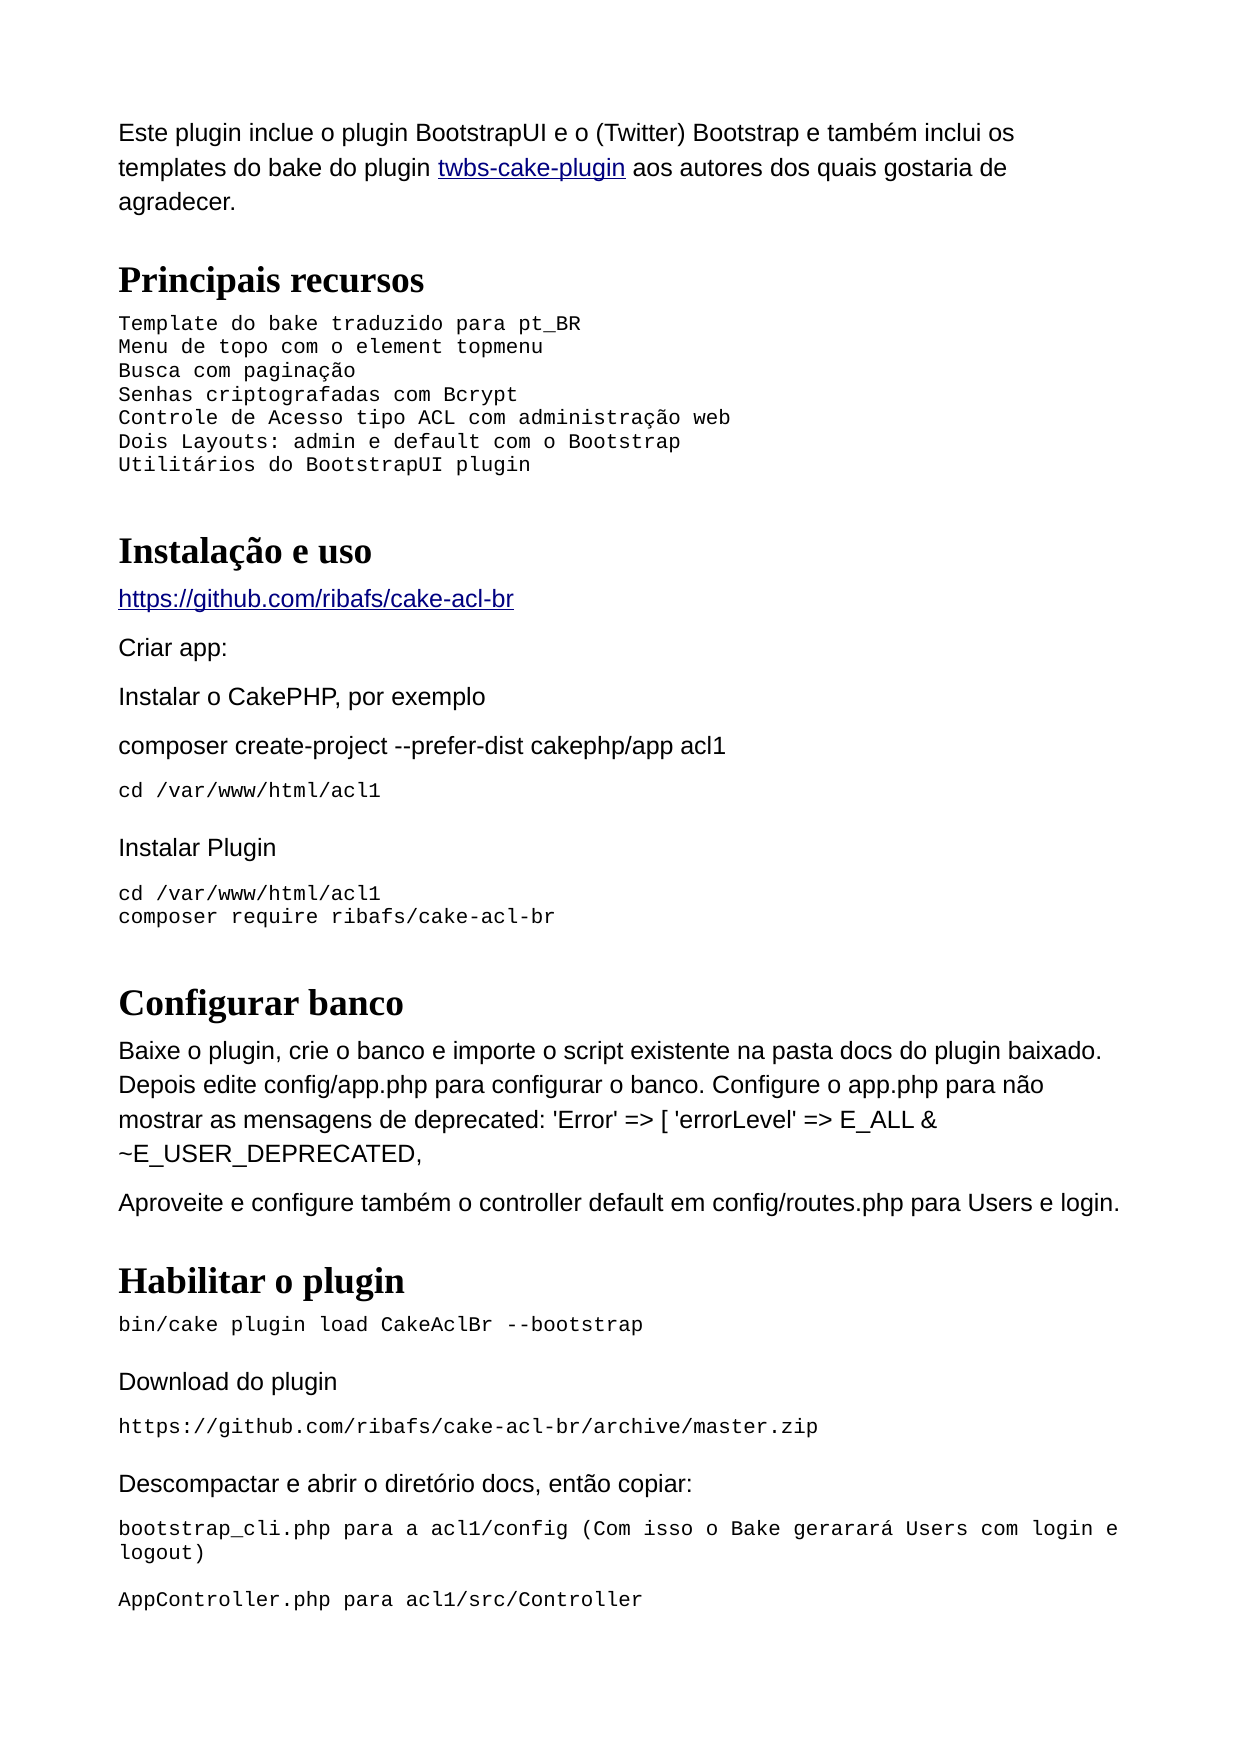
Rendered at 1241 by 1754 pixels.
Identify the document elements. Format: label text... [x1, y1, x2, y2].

text bootstrap_cli.php para a acl1/config (Com isso o Bake gerarará Users com login e logout) [118, 1518, 1122, 1565]
text cd /var/www/html/acl1 [118, 882, 1122, 906]
text composer require ribafs/cake-acl-br [118, 906, 1122, 930]
text Baixe o plugin, crie o banco e importe o script existente na pasta docs do plugin baixado. Depois edite config/app.php para configurar o banco. Configure o app.php para não mostrar as mensagens de deprecated: 'Error' => [ 'errorLevel' => E_ALL & ~E_USER_DEPRECATED, [118, 1036, 1122, 1168]
text AppController.php para acl1/src/Controller [118, 1589, 1122, 1613]
text Instalar Plugin [118, 833, 1122, 862]
text composer create-project --prefer-dist cakephp/app acl1 [118, 731, 1122, 760]
subtitle Principais recursos [118, 257, 1122, 300]
text Criar app: [118, 633, 1122, 662]
text https://github.com/ribafs/cake-acl-br/archive/master.zip [118, 1416, 1122, 1439]
text Controle de Acesso tipo ACL com administração web [118, 407, 1122, 431]
text https://github.com/ribafs/cake-acl-br [118, 584, 1122, 613]
text bin/cake plugin load CakeAclBr --bootstrap [118, 1314, 1122, 1337]
text Descompactar e abrir o diretório docs, então copiar: [118, 1469, 1122, 1498]
text Download do plugin [118, 1367, 1122, 1396]
text Senhas criptografadas com Bcrypt [118, 383, 1122, 407]
text Utilitários do BootstrapUI plugin [118, 454, 1122, 478]
text Busca com paginação [118, 360, 1122, 383]
text Dois Layouts: admin e default com o Bootstrap [118, 431, 1122, 454]
text Instalar o CakePHP, por exemplo [118, 682, 1122, 711]
text Este plugin inclue o plugin BootstrapUI e o (Twitter) Bootstrap e também inclui os templates do bake do plugin twbs-cake-plugin aos autores dos quais gostaria de agradecer. [118, 118, 1122, 216]
subtitle Instalação e uso [118, 528, 1122, 572]
text cd /var/www/html/acl1 [118, 780, 1122, 804]
text Template do bake traduzido para pt_BR [118, 313, 1122, 336]
text Menu de topo com o element topmenu [118, 336, 1122, 360]
text Aproveite e configure também o controller default em config/routes.php para Users e login. [118, 1188, 1122, 1217]
subtitle Habilitar o plugin [118, 1258, 1122, 1301]
subtitle Configurar banco [118, 980, 1122, 1023]
